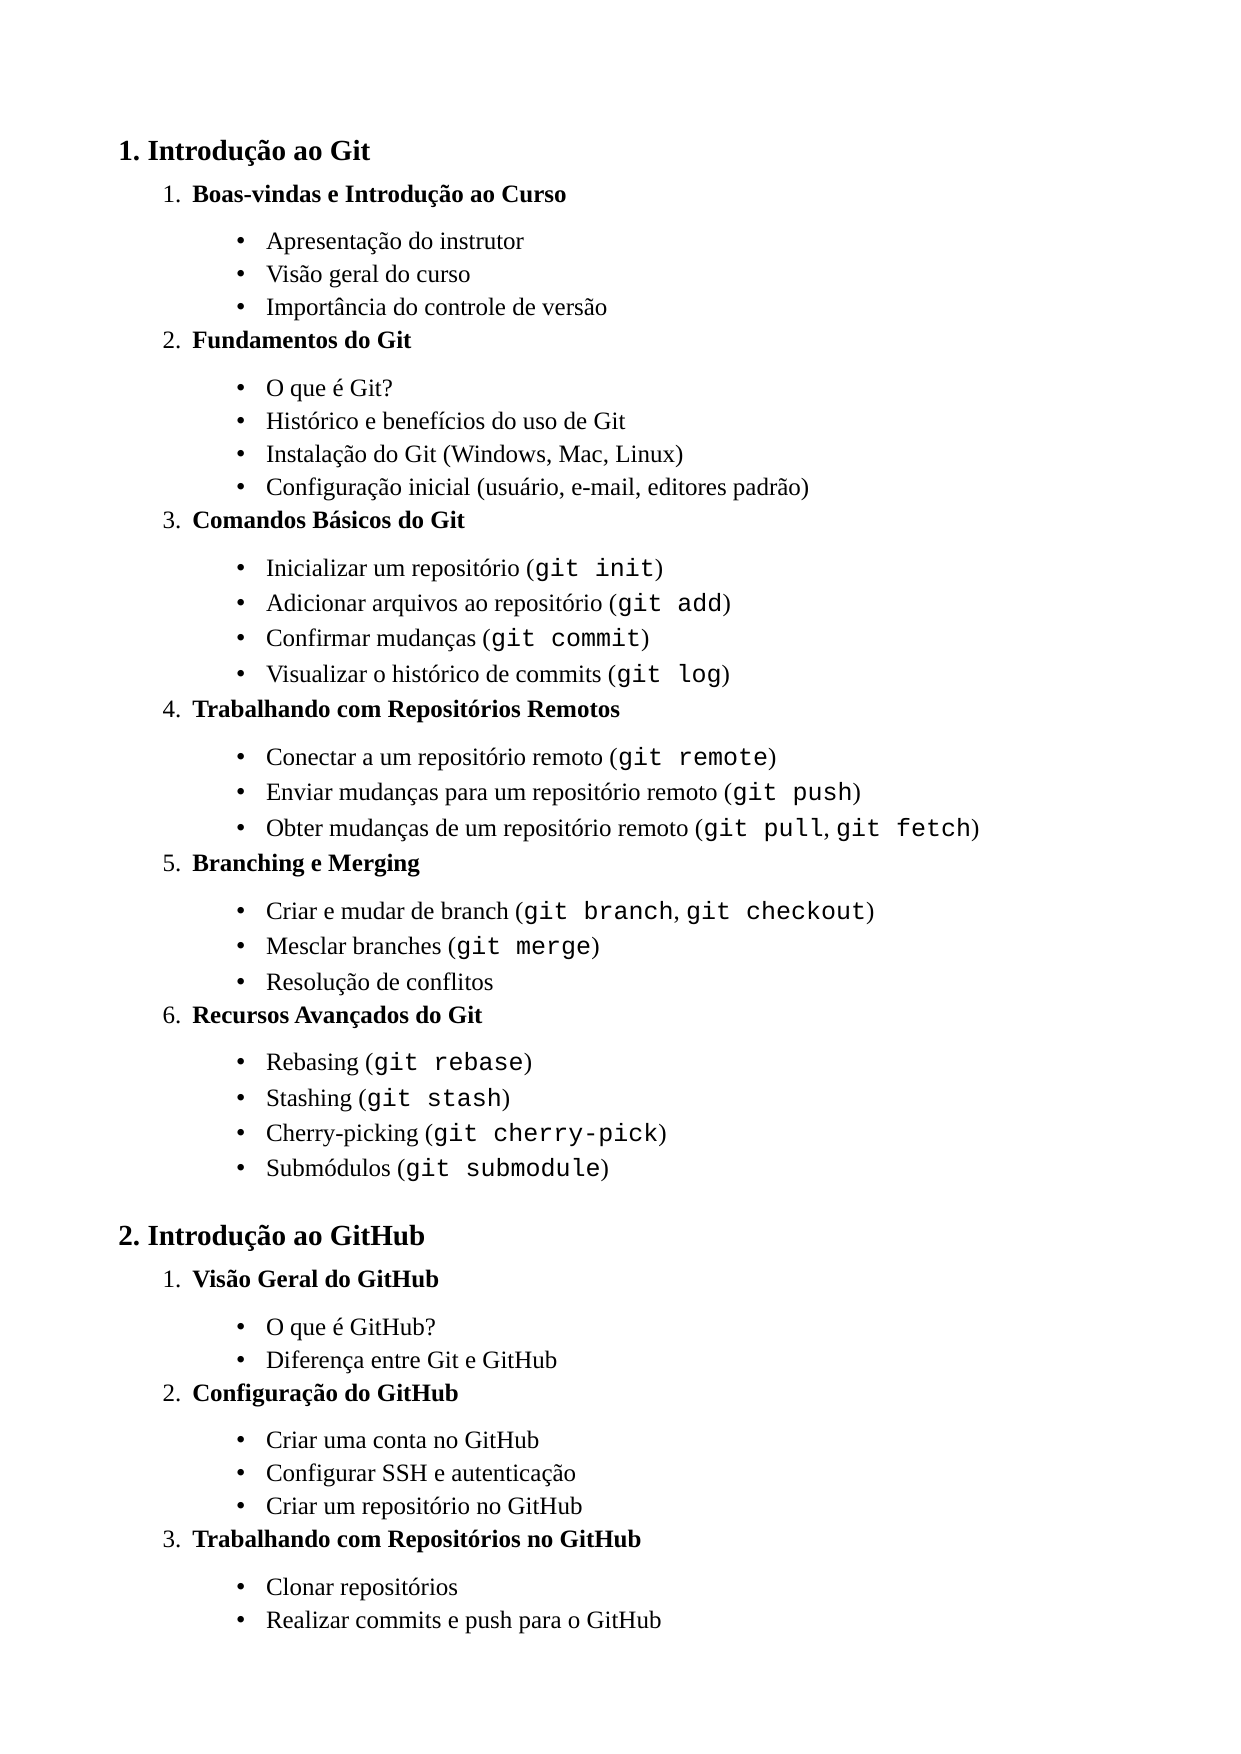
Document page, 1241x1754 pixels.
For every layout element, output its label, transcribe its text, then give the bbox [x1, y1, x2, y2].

list Visão Geral do GitHub [162, 1264, 1122, 1293]
list Configuração inicial (usuário, e-mail, editores padrão) [236, 472, 1122, 501]
list Visualizar o histórico de commits (git log) [236, 659, 1122, 690]
list O que é Git? [236, 373, 1122, 402]
list Criar uma conta no GitHub [236, 1425, 1122, 1454]
list Fundamentos do Git [162, 325, 1122, 354]
list Enviar mudanças para um repositório remoto (git push) [236, 777, 1122, 808]
list Boas-vindas e Introdução ao Curso [162, 179, 1122, 207]
subtitle 2. Introdução ao GitHub [118, 1218, 1122, 1252]
list Submódulos (git submodule) [236, 1153, 1122, 1184]
list Obter mudanças de um repositório remoto (git pull, git fetch) [236, 813, 1122, 844]
list Stashing (git stash) [236, 1083, 1122, 1113]
list Recursos Avançados do Git [162, 1000, 1122, 1028]
list Trabalhando com Repositórios Remotos [162, 694, 1122, 723]
list Histórico e benefícios do uso de Git [236, 406, 1122, 435]
list Resolução de conflitos [236, 967, 1122, 995]
list Trabalhando com Repositórios no GitHub [162, 1524, 1122, 1553]
list Confirmar mudanças (git commit) [236, 623, 1122, 654]
list Diferença entre Git e GitHub [236, 1345, 1122, 1373]
list Importância do controle de versão [236, 292, 1122, 321]
list Instalação do Git (Windows, Mac, Linux) [236, 439, 1122, 468]
list Realizar commits e push para o GitHub [236, 1605, 1122, 1634]
list O que é GitHub? [236, 1312, 1122, 1341]
list Configuração do GitHub [162, 1378, 1122, 1407]
list Comandos Básicos do Git [162, 505, 1122, 534]
list Cherry-picking (git cherry-pick) [236, 1118, 1122, 1149]
list Apresentação do instrutor [236, 226, 1122, 255]
list Criar e mudar de branch (git branch, git checkout) [236, 896, 1122, 927]
list Mesclar branches (git merge) [236, 931, 1122, 962]
list Inicializar um repositório (git init) [236, 553, 1122, 583]
list Rebasing (git rebase) [236, 1047, 1122, 1078]
list Clonar repositórios [236, 1572, 1122, 1601]
list Conectar a um repositório remoto (git remote) [236, 742, 1122, 773]
list Adicionar arquivos ao repositório (git add) [236, 588, 1122, 619]
list Branching e Merging [162, 848, 1122, 877]
list Criar um repositório no GitHub [236, 1491, 1122, 1520]
list Visão geral do curso [236, 259, 1122, 288]
list Configurar SSH e autenticação [236, 1458, 1122, 1487]
subtitle 1. Introdução ao Git [118, 133, 1122, 166]
